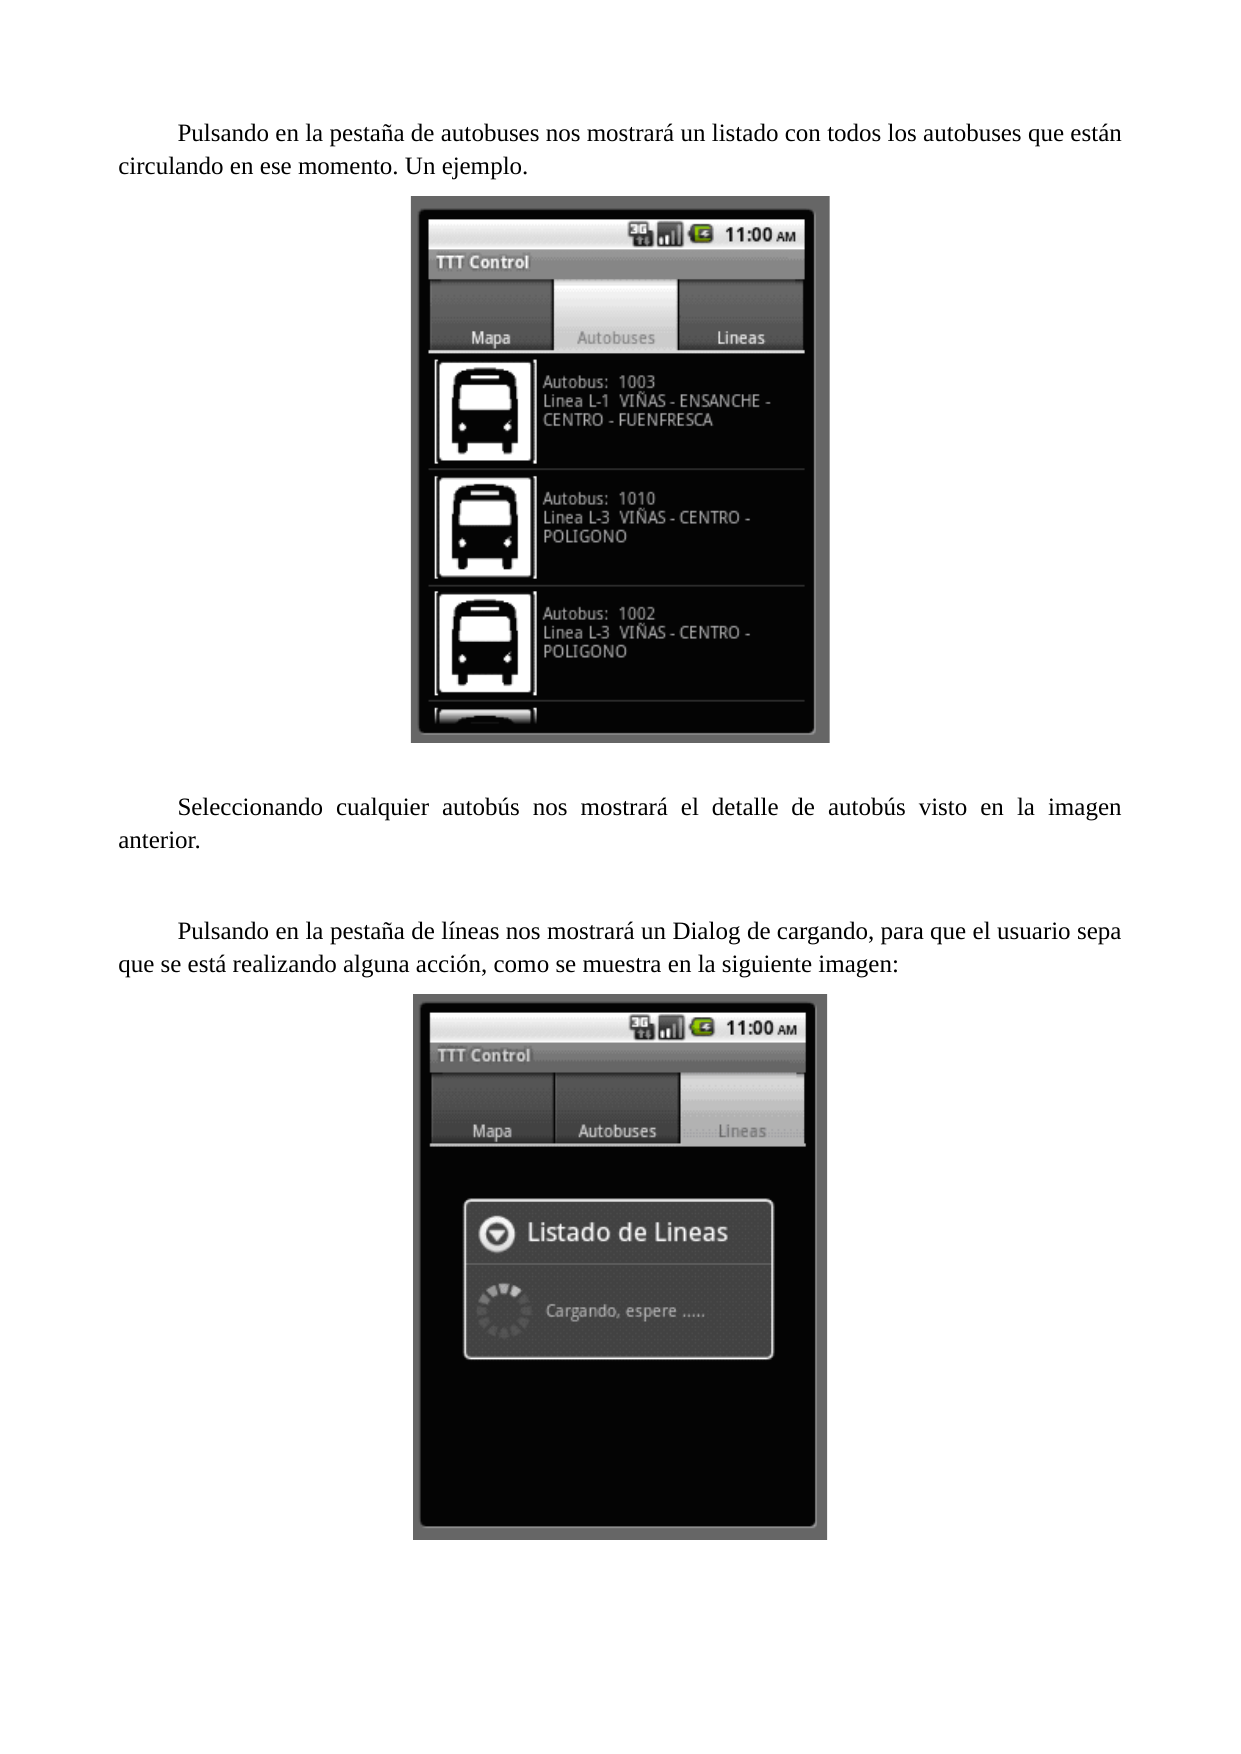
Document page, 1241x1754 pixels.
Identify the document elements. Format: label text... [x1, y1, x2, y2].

text Pulsando en la pestaña de autobuses nos mostrará un listado con todos los autobuses que están circulando en ese momento. Un ejemplo. [118, 118, 1122, 180]
text Seleccionando cualquier autobús nos mostrará el detalle de autobús visto en la imagen anterior. [118, 792, 1122, 854]
text Pulsando en la pestaña de líneas nos mostrará un Dialog de cargando, para que el usuario sepa que se está realizando alguna acción, como se muestra en la siguiente imagen: [118, 916, 1122, 978]
